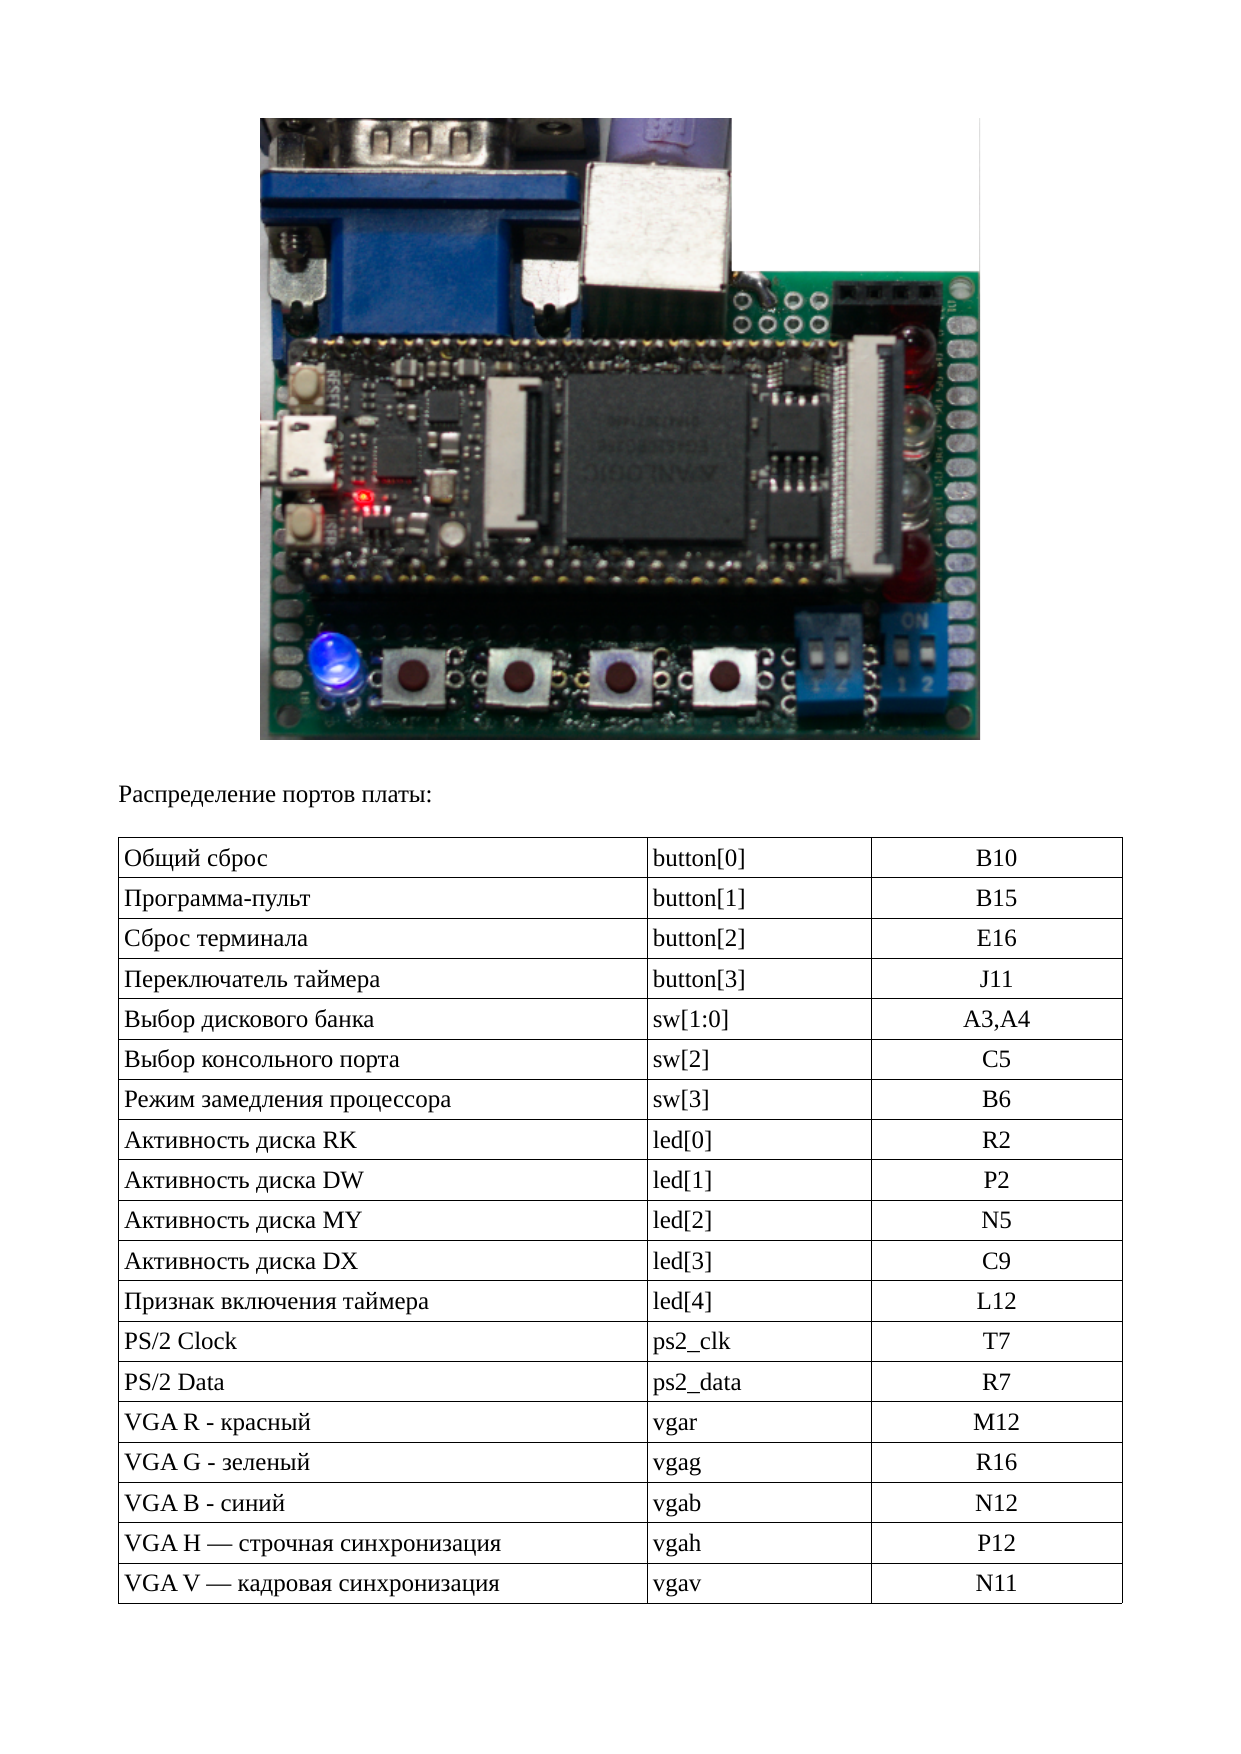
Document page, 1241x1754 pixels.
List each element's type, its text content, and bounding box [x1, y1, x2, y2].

table_cell vgav [648, 1564, 871, 1603]
table_cell Активность диска MY [119, 1201, 647, 1240]
table_cell VGA G - зеленый [119, 1443, 647, 1482]
table_cell ps2_clk [648, 1322, 871, 1361]
table_cell Режим замедления процессора [119, 1080, 647, 1119]
table_cell led[2] [648, 1201, 871, 1240]
table_cell P2 [872, 1160, 1122, 1200]
table_cell ps2_data [648, 1362, 871, 1401]
table_cell Активность диска DX [119, 1241, 647, 1280]
table_cell sw[1:0] [648, 999, 871, 1038]
table_cell L12 [872, 1281, 1122, 1321]
table_cell VGA H — строчная синхронизация [119, 1523, 647, 1562]
table_header Общий сброс [119, 838, 647, 877]
table_cell B6 [872, 1080, 1122, 1119]
table_cell button[1] [648, 878, 871, 917]
table_cell Активность диска RK [119, 1120, 647, 1159]
table_cell led[4] [648, 1281, 871, 1321]
picture [260, 118, 981, 740]
table_cell Программа-пульт [119, 878, 647, 917]
table_cell T7 [872, 1322, 1122, 1361]
table_cell led[1] [648, 1160, 871, 1200]
table_cell Признак включения таймера [119, 1281, 647, 1321]
table_cell R16 [872, 1443, 1122, 1482]
table_cell J11 [872, 959, 1122, 998]
table_cell Переключатель таймера [119, 959, 647, 998]
table_cell PS/2 Clock [119, 1322, 647, 1361]
table_cell N12 [872, 1483, 1122, 1522]
table_cell vgar [648, 1402, 871, 1442]
table_cell M12 [872, 1402, 1122, 1442]
table_cell N5 [872, 1201, 1122, 1240]
table_cell R7 [872, 1362, 1122, 1401]
table_cell button[2] [648, 919, 871, 958]
table_cell led[3] [648, 1241, 871, 1280]
table_cell Выбор консольного порта [119, 1040, 647, 1079]
table_header B10 [872, 838, 1122, 877]
table_cell A3,A4 [872, 999, 1122, 1038]
table_cell vgah [648, 1523, 871, 1562]
table_cell C9 [872, 1241, 1122, 1280]
table_cell VGA V — кадровая синхронизация [119, 1564, 647, 1603]
table_cell Сброс терминала [119, 919, 647, 958]
table_cell P12 [872, 1523, 1122, 1562]
table_cell N11 [872, 1564, 1122, 1603]
table_cell Активность диска DW [119, 1160, 647, 1200]
table_cell button[3] [648, 959, 871, 998]
table_cell vgab [648, 1483, 871, 1522]
table_cell E16 [872, 919, 1122, 958]
table_cell VGA R - красный [119, 1402, 647, 1442]
table_cell led[0] [648, 1120, 871, 1159]
table_cell vgag [648, 1443, 871, 1482]
text Распределение портов платы: [118, 779, 1122, 808]
table_cell Выбор дискового банка [119, 999, 647, 1038]
table_cell R2 [872, 1120, 1122, 1159]
table_cell sw[3] [648, 1080, 871, 1119]
table_cell C5 [872, 1040, 1122, 1079]
table_cell B15 [872, 878, 1122, 917]
table_cell VGA B - синий [119, 1483, 647, 1522]
table_cell sw[2] [648, 1040, 871, 1079]
table_cell PS/2 Data [119, 1362, 647, 1401]
table_header button[0] [648, 838, 871, 877]
